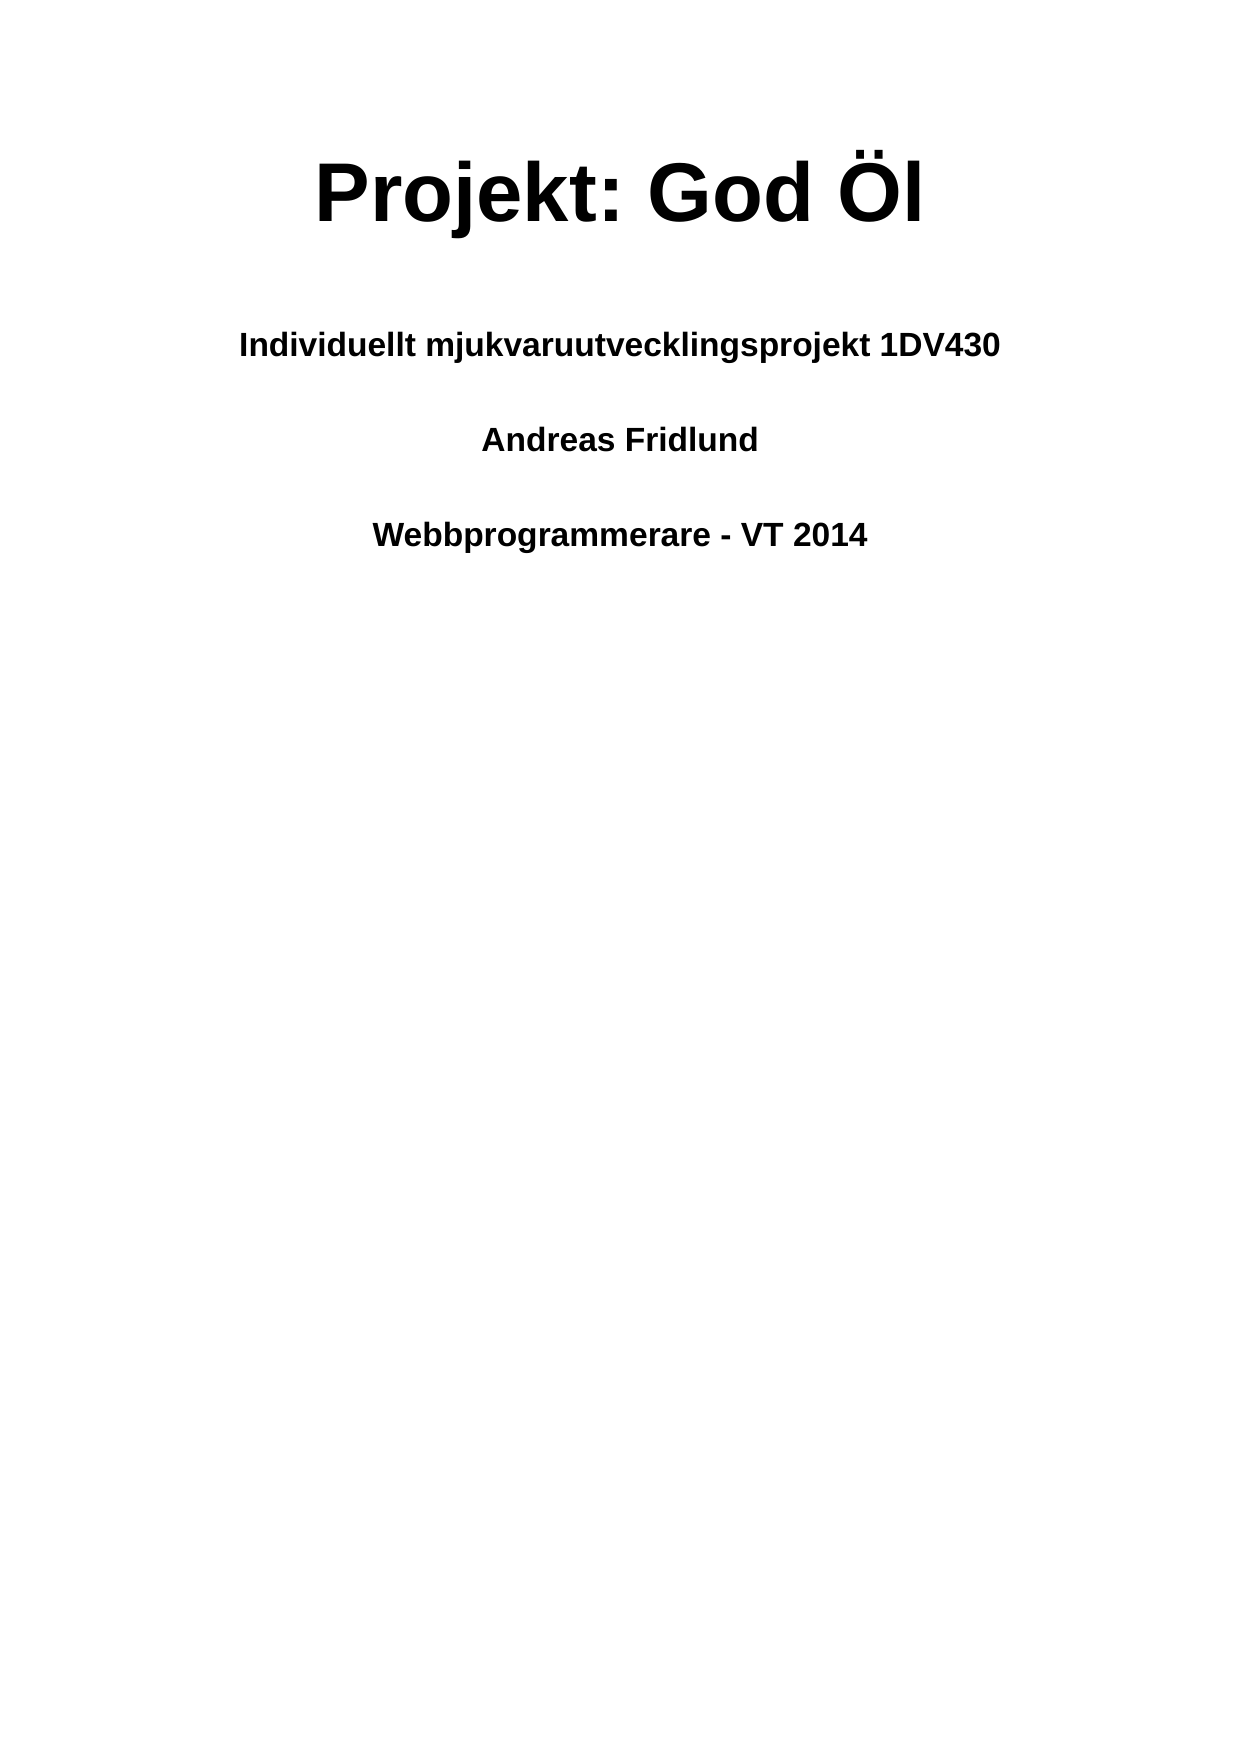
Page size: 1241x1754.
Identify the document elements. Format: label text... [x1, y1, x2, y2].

subtitle Webbprogrammerare - VT 2014 [118, 515, 1122, 554]
subtitle Individuellt mjukvaruutvecklingsprojekt 1DV430 [118, 324, 1122, 363]
subtitle Andreas Fridlund [118, 420, 1122, 458]
subtitle Projekt: God Öl [118, 143, 1122, 239]
